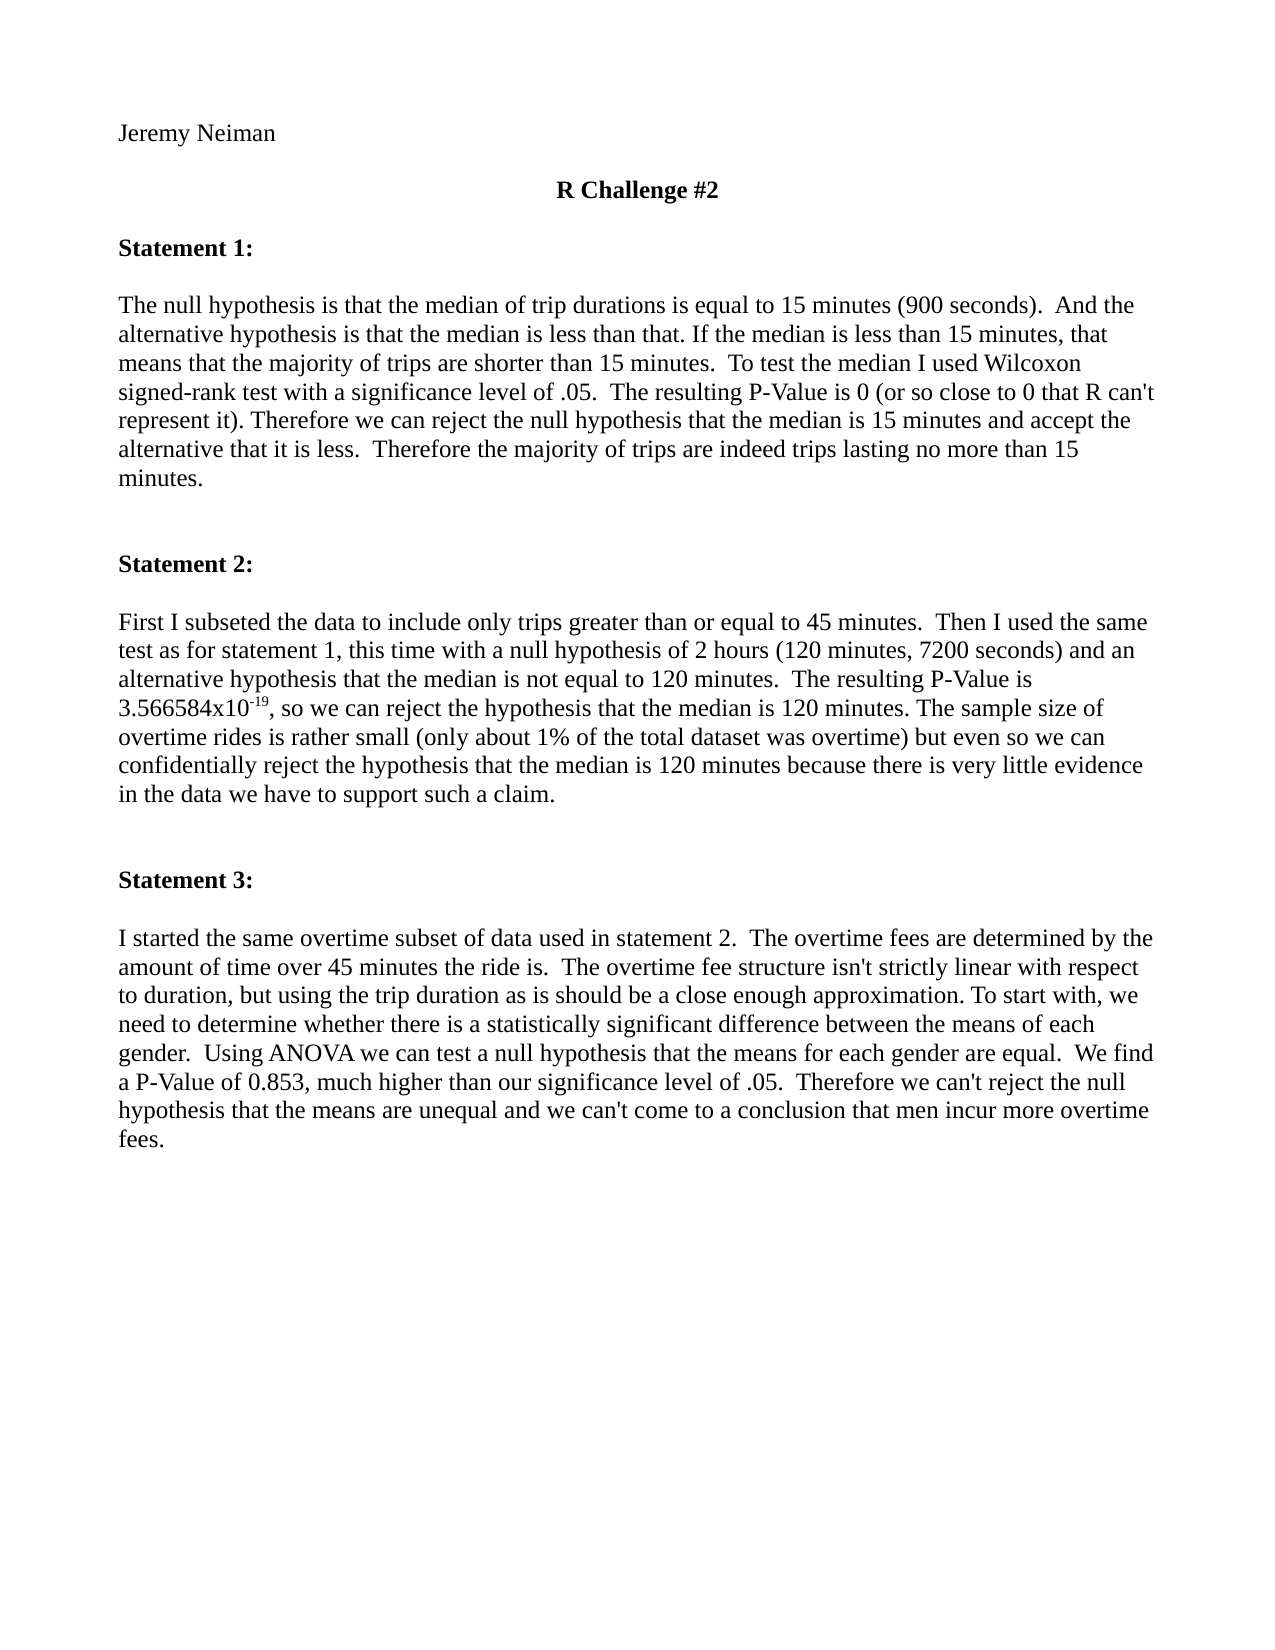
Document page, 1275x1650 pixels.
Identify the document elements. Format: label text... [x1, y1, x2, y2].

text Statement 3: [118, 866, 1157, 894]
text The null hypothesis is that the median of trip durations is equal to 15 minutes (900 seconds). And the alternative hypothesis is that the median is less than that. If the median is less than 15 minutes, that means that the majority of trips are shorter than 15 minutes. To test the median I used Wilcoxon signed-rank test with a significance level of .05. The resulting P-Value is 0 (or so close to 0 that R can't represent it). Therefore we can reject the null hypothesis that the median is 15 minutes and accept the alternative that it is less. Therefore the majority of trips are indeed trips lasting no more than 15 minutes. [118, 291, 1157, 492]
text I started the same overtime subset of data used in statement 2. The overtime fees are determined by the amount of time over 45 minutes the ride is. The overtime fee structure isn't strictly linear with respect to duration, but using the trip duration as is should be a close enough approximation. To start with, we need to determine whether there is a statistically significant difference between the means of each gender. Using ANOVA we can test a null hypothesis that the means for each gender are equal. We find a P-Value of 0.853, much higher than our significance level of .05. Therefore we can't reject the null hypothesis that the means are unequal and we can't come to a conclusion that men incur more overtime fees. [118, 923, 1157, 1153]
text First I subseted the data to include only trips greater than or equal to 45 minutes. Then I used the same test as for statement 1, this time with a null hypothesis of 2 hours (120 minutes, 7200 seconds) and an alternative hypothesis that the median is not equal to 120 minutes. The resulting P-Value is 3.566584x10-19, so we can reject the hypothesis that the median is 120 minutes. The sample size of overtime rides is rather small (only about 1% of the total dataset was overtime) but even so we can confidentially reject the hypothesis that the median is 120 minutes because there is very little evidence in the data we have to support such a claim. [118, 607, 1157, 808]
text R Challenge #2 [118, 176, 1157, 204]
text Statement 1: [118, 233, 1157, 262]
text Statement 2: [118, 549, 1157, 578]
text Jeremy Neiman [118, 118, 1157, 147]
